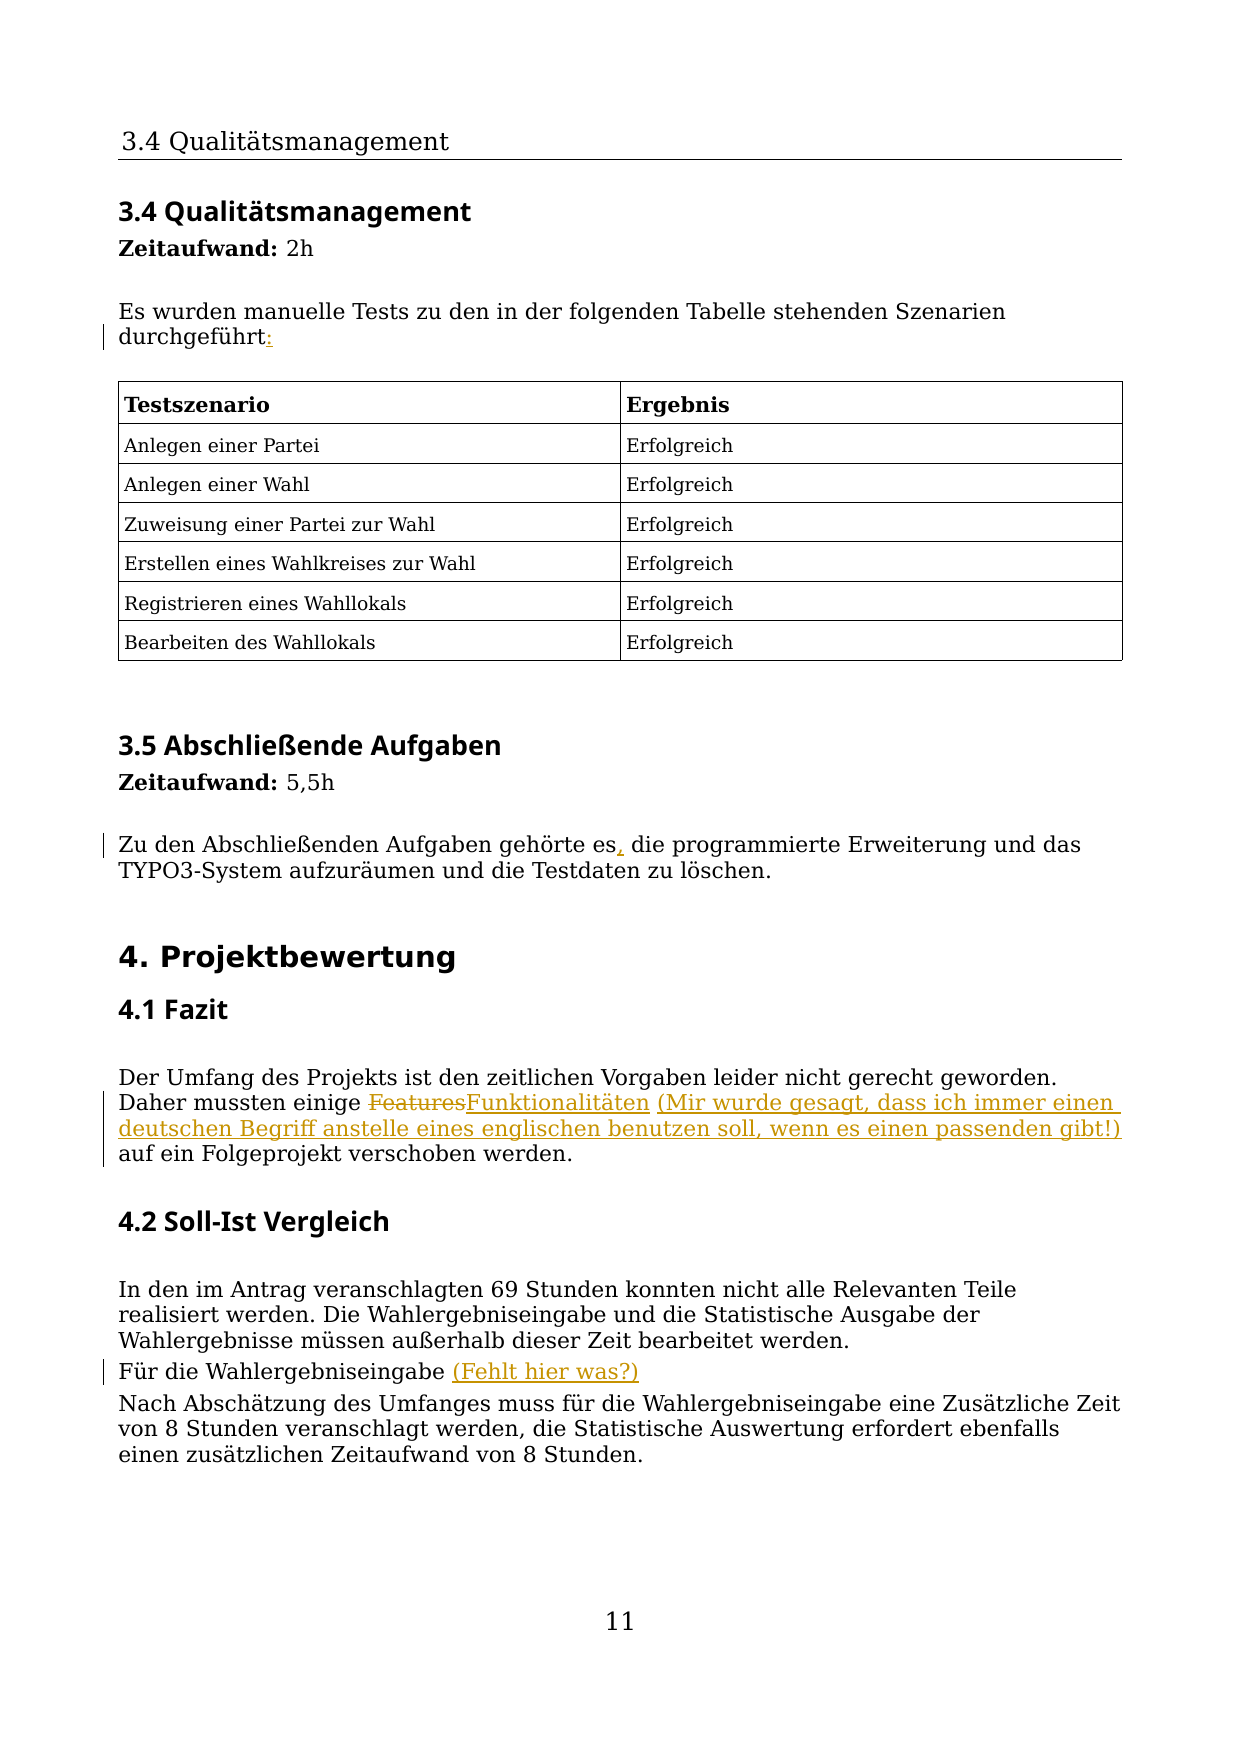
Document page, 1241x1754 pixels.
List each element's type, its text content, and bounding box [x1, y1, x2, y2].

subtitle 4. Projektbewertung [118, 940, 1122, 974]
table_cell Erstellen eines Wahlkreises zur Wahl [119, 542, 620, 581]
subtitle 3.4 Qualitätsmanagement [118, 193, 1122, 230]
table_cell Erfolgreich [621, 621, 1122, 659]
table_cell Registrieren eines Wahllokals [119, 582, 620, 620]
subtitle Zeitaufwand: 5,5h [118, 769, 1122, 795]
table_cell Erfolgreich [621, 582, 1122, 620]
subtitle Der Umfang des Projekts ist den zeitlichen Vorgaben leider nicht gerecht geworden. Daher mussten einige Funktionalitäten (Mir wurde gesagt, dass ich immer einen deutschen Begriff anstelle eines englischen benutzen soll, wenn es einen passenden gibt!) [118, 1065, 1122, 1138]
table_cell Erfolgreich [621, 542, 1122, 581]
table_cell Erfolgreich [621, 464, 1122, 502]
subtitle Es wurden manuelle Tests zu den in der folgenden Tabelle stehenden Szenarien durchgeführt: [118, 299, 1122, 350]
subtitle auf ein Folgeprojekt verschoben werden. [118, 1139, 1122, 1167]
table_cell Erfolgreich [621, 503, 1122, 541]
table_cell Zuweisung einer Partei zur Wahl [119, 503, 620, 541]
subtitle 3.5 Abschließende Aufgaben [118, 727, 1122, 763]
subtitle Nach Abschätzung des Umfanges muss für die Wahlergebniseingabe eine Zusätzliche Zeit von 8 Stunden veranschlagt werden, die Statistische Auswertung erfordert ebenfalls einen zusätzlichen Zeitaufwand von 8 Stunden. [118, 1391, 1122, 1467]
subtitle In den im Antrag veranschlagten 69 Stunden konnten nicht alle Relevanten Teile realisiert werden. Die Wahlergebniseingabe und die Statistische Ausgabe der Wahlergebnisse müssen außerhalb dieser Zeit bearbeitet werden. [118, 1277, 1122, 1353]
subtitle Zu den Abschließenden Aufgaben gehörte es, die programmierte Erweiterung und das TYPO3-System aufzuräumen und die Testdaten zu löschen. [118, 833, 1122, 884]
subtitle 4.2 Soll-Ist Vergleich [118, 1203, 1122, 1239]
subtitle Zeitaufwand: 2h [118, 236, 1122, 261]
table_cell Bearbeiten des Wahllokals [119, 621, 620, 659]
table_cell Anlegen einer Partei [119, 424, 620, 463]
table_cell Erfolgreich [621, 424, 1122, 463]
subtitle 4.1 Fazit [118, 991, 1122, 1028]
subtitle Für die Wahlergebniseingabe (Fehlt hier was?) [118, 1359, 1122, 1385]
table_cell Anlegen einer Wahl [119, 464, 620, 502]
table_header Testszenario [119, 382, 620, 423]
table_header Ergebnis [621, 382, 1122, 423]
